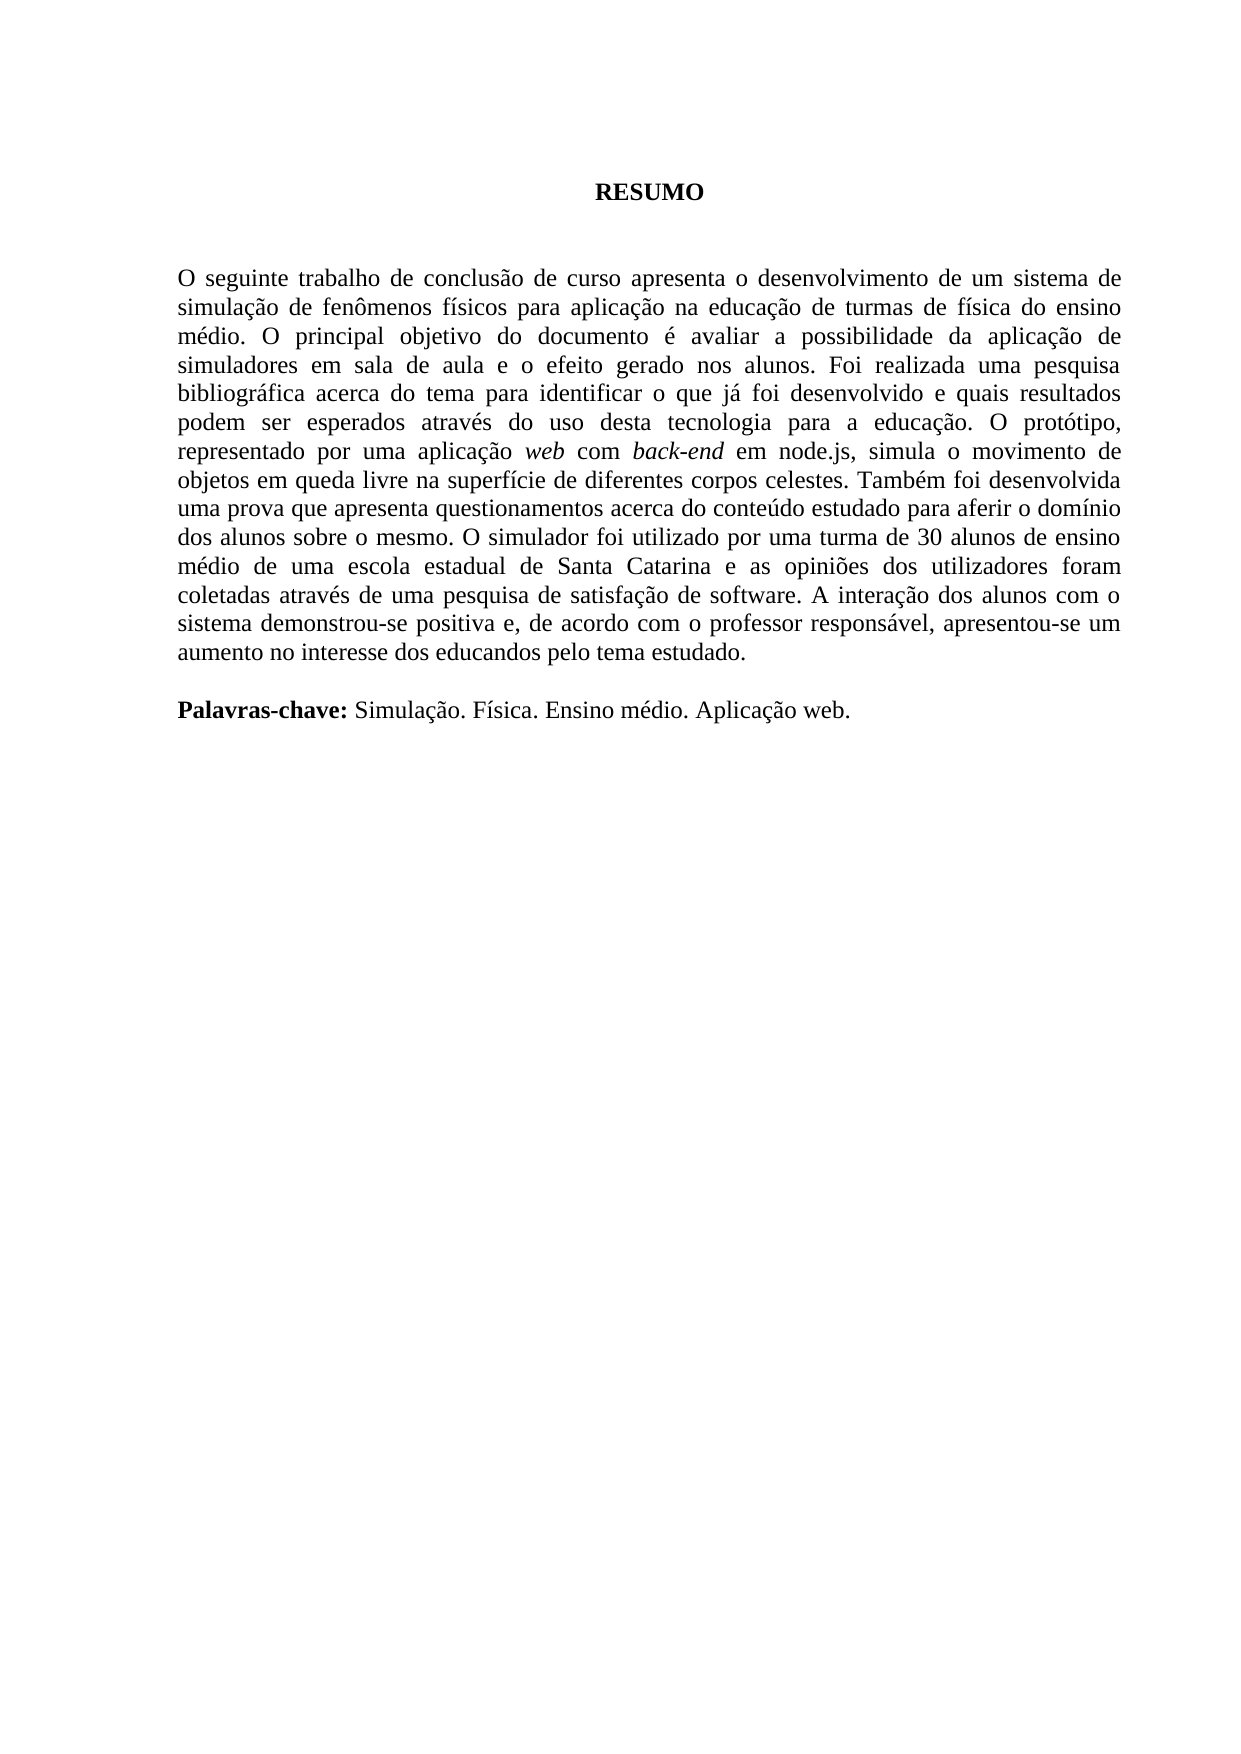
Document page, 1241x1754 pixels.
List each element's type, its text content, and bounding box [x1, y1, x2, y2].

subtitle RESUMO [177, 177, 1122, 206]
text O seguinte trabalho de conclusão de curso apresenta o desenvolvimento de um sistema de simulação de fenômenos físicos para aplicação na educação de turmas de física do ensino médio. O principal objetivo do documento é avaliar a possibilidade da aplicação de simuladores em sala de aula e o efeito gerado nos alunos. Foi realizada uma pesquisa bibliográfica acerca do tema para identificar o que já foi desenvolvido e quais resultados podem ser esperados através do uso desta tecnologia para a educação. O protótipo, representado por uma aplicação web com back-end em node.js, simula o movimento de objetos em queda livre na superfície de diferentes corpos celestes. Também foi desenvolvida uma prova que apresenta questionamentos acerca do conteúdo estudado para aferir o domínio dos alunos sobre o mesmo. O simulador foi utilizado por uma turma de 30 alunos de ensino médio de uma escola estadual de Santa Catarina e as opiniões dos utilizadores foram coletadas através de uma pesquisa de satisfação de software. A interação dos alunos com o sistema demonstrou-se positiva e, de acordo com o professor responsável, apresentou-se um aumento no interesse dos educandos pelo tema estudado. [0, 263, 1240, 666]
text Palavras-chave: Simulação. Física. Ensino médio. Aplicação web. [177, 695, 1122, 723]
